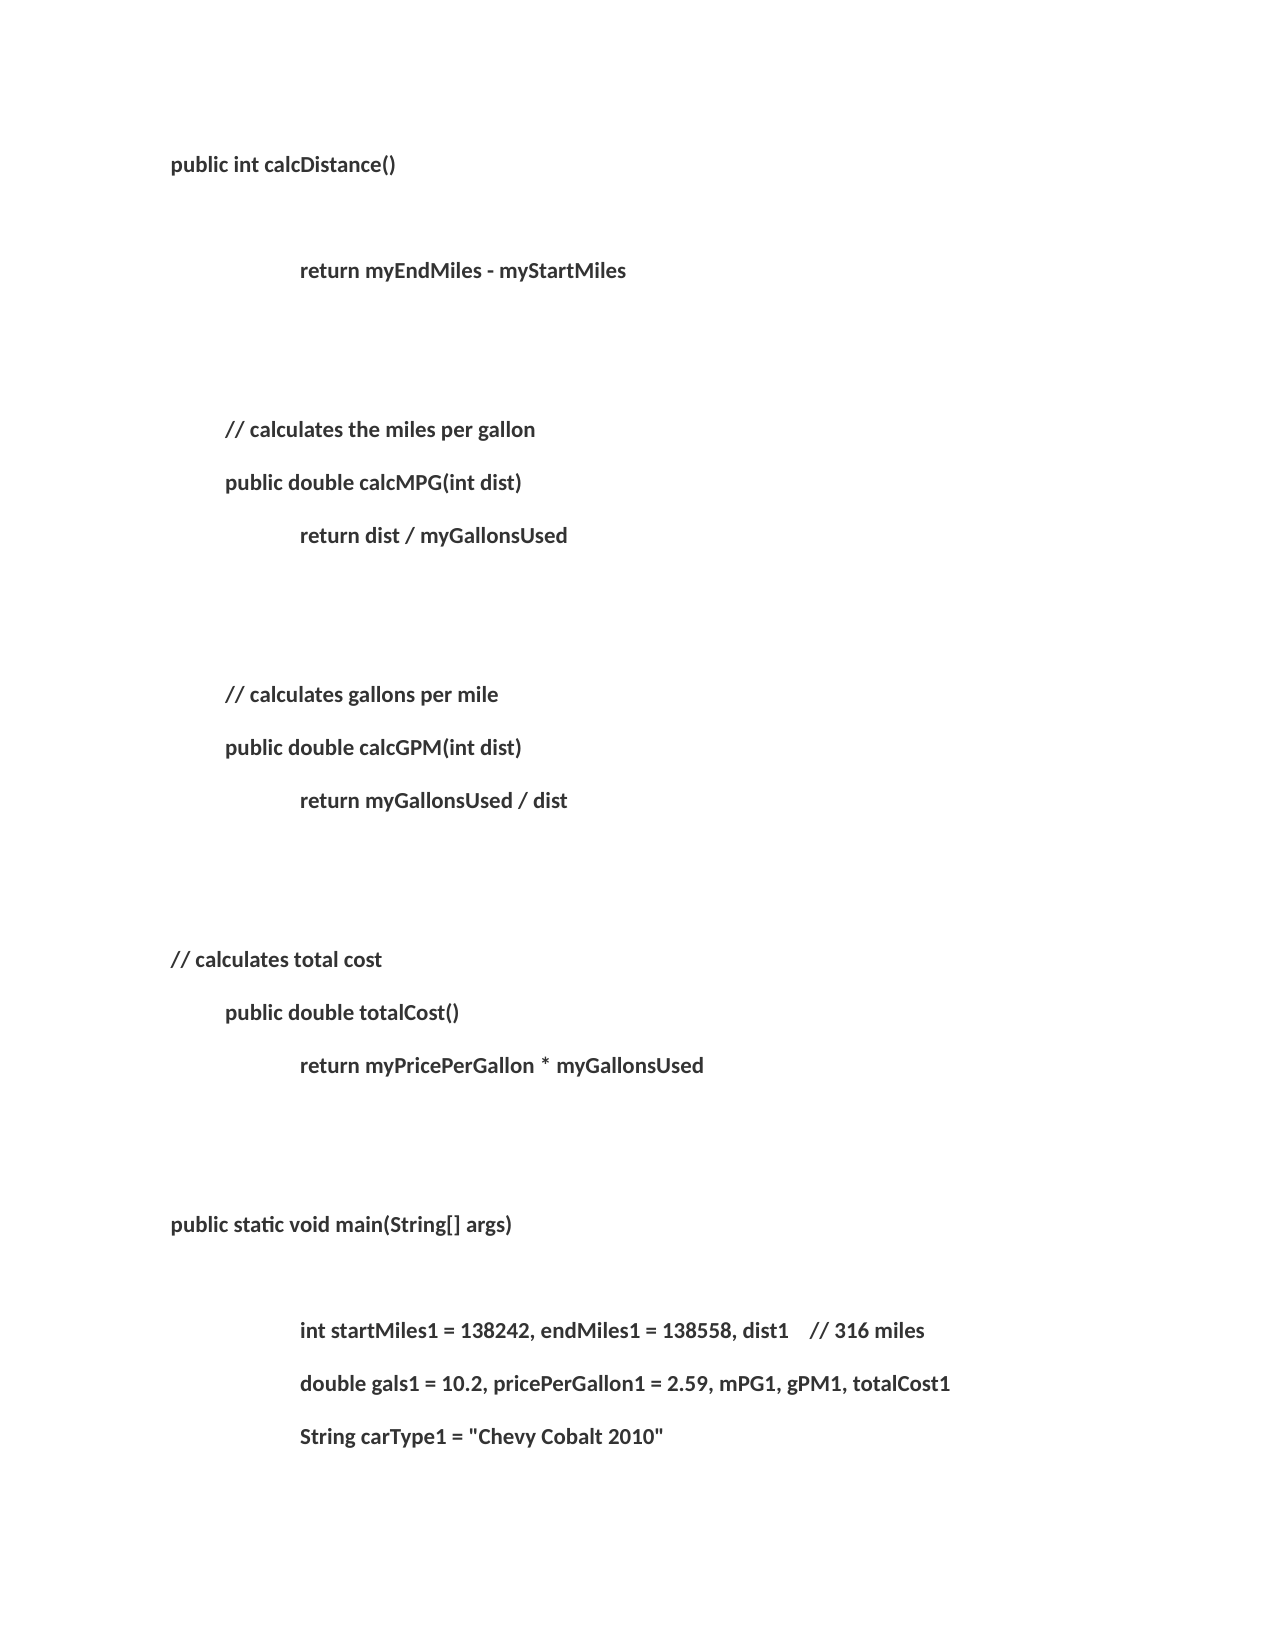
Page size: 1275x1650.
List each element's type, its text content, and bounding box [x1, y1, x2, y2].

text // calculates gallons per mile [150, 680, 1125, 708]
text public double totalCost() [150, 998, 1125, 1026]
text String carType1 = "Chevy Cobalt 2010" [150, 1422, 1125, 1451]
text public double calcGPM(int dist) [150, 733, 1125, 761]
text public double calcMPG(int dist) [150, 468, 1125, 496]
text // calculates total cost [150, 945, 1125, 973]
text return myPricePerGallon * myGallonsUsed [150, 1051, 1125, 1079]
text double gals1 = 10.2, pricePerGallon1 = 2.59, mPG1, gPM1, totalCost1 [150, 1369, 1125, 1397]
text public int calcDistance() [150, 150, 1125, 178]
text int startMiles1 = 138242, endMiles1 = 138558, dist1 // 316 miles [150, 1316, 1125, 1344]
text // calculates the miles per gallon [150, 415, 1125, 443]
text return myGallonsUsed / dist [150, 786, 1125, 814]
text return myEndMiles - myStartMiles [150, 256, 1125, 284]
text public static void main(String[] args) [150, 1210, 1125, 1238]
text return dist / myGallonsUsed [150, 521, 1125, 549]
